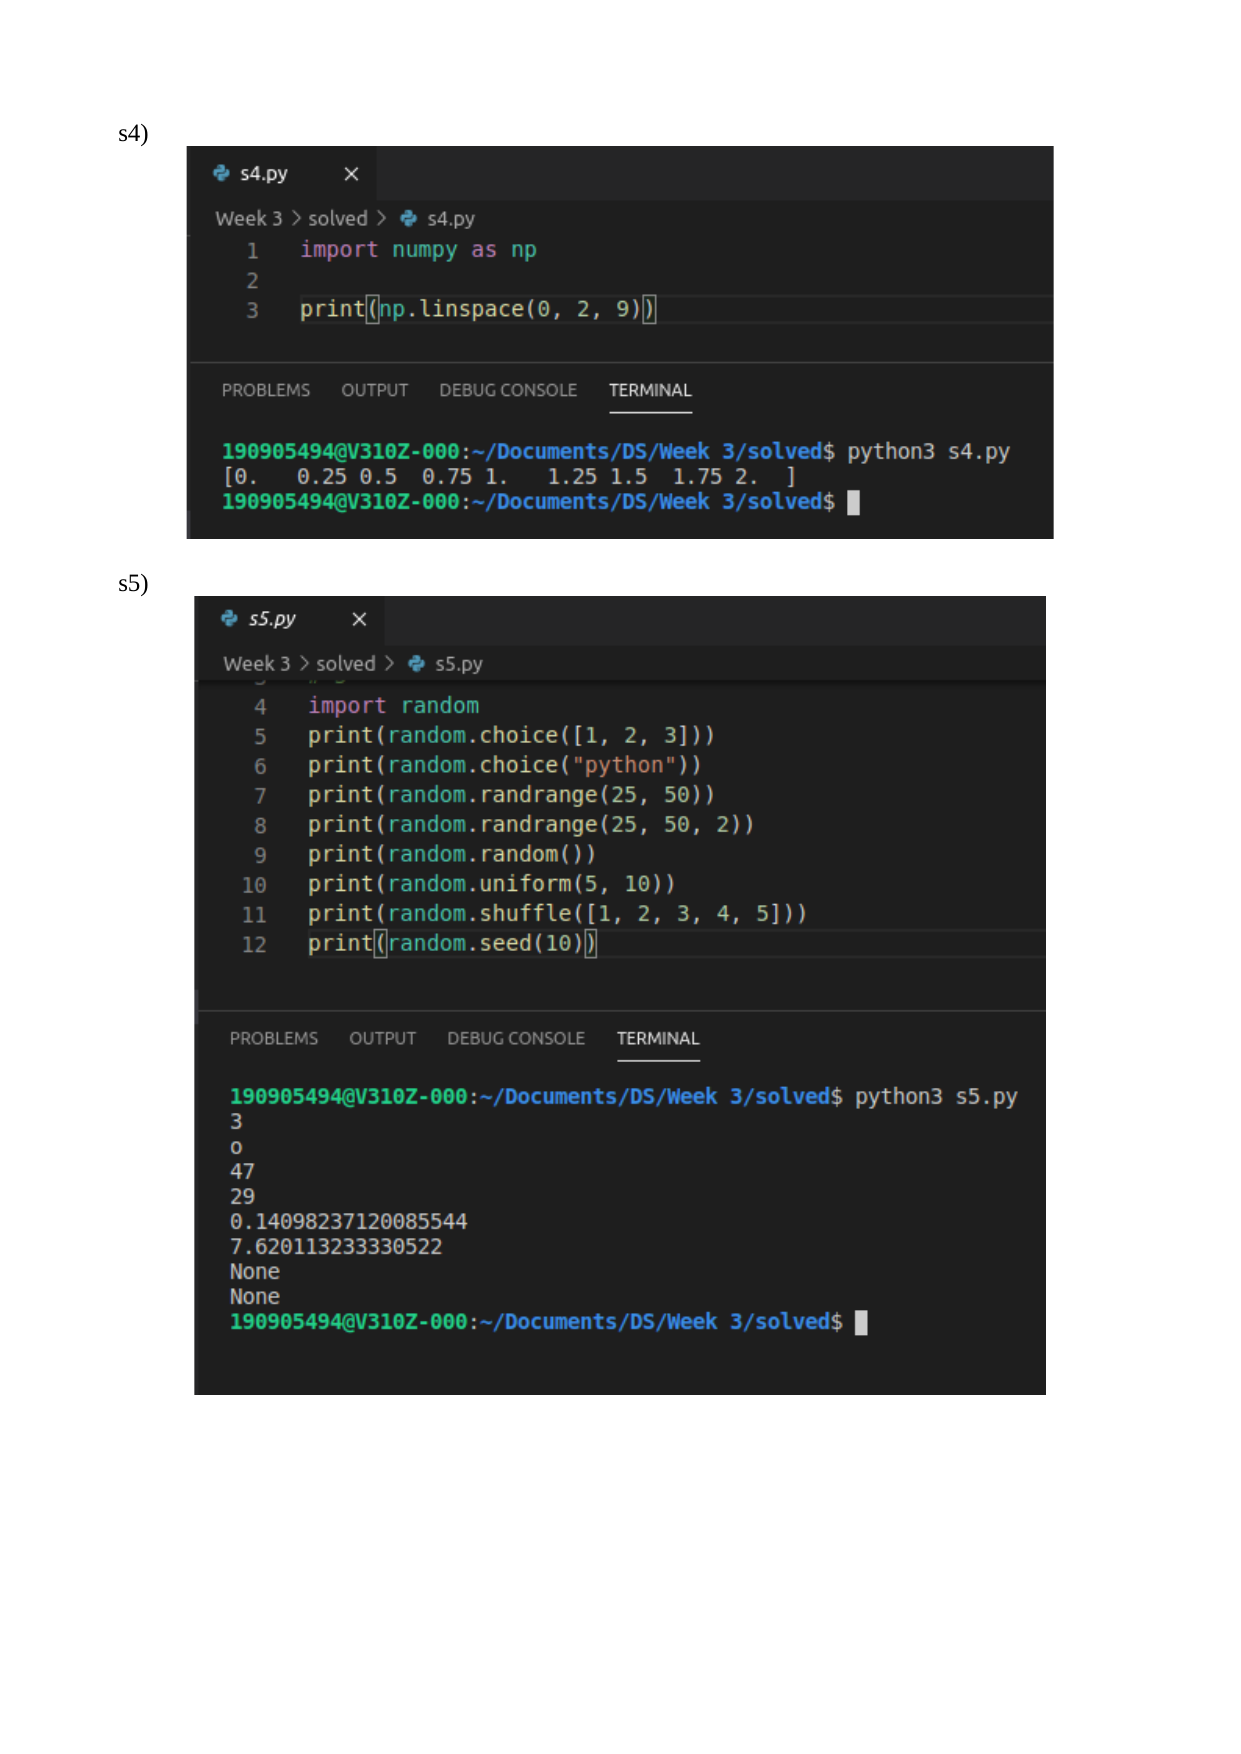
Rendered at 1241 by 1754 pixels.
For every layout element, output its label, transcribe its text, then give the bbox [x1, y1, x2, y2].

text s5) [118, 568, 1122, 597]
picture [186, 146, 1054, 539]
picture [194, 596, 1046, 1395]
text s4) [118, 118, 1122, 147]
